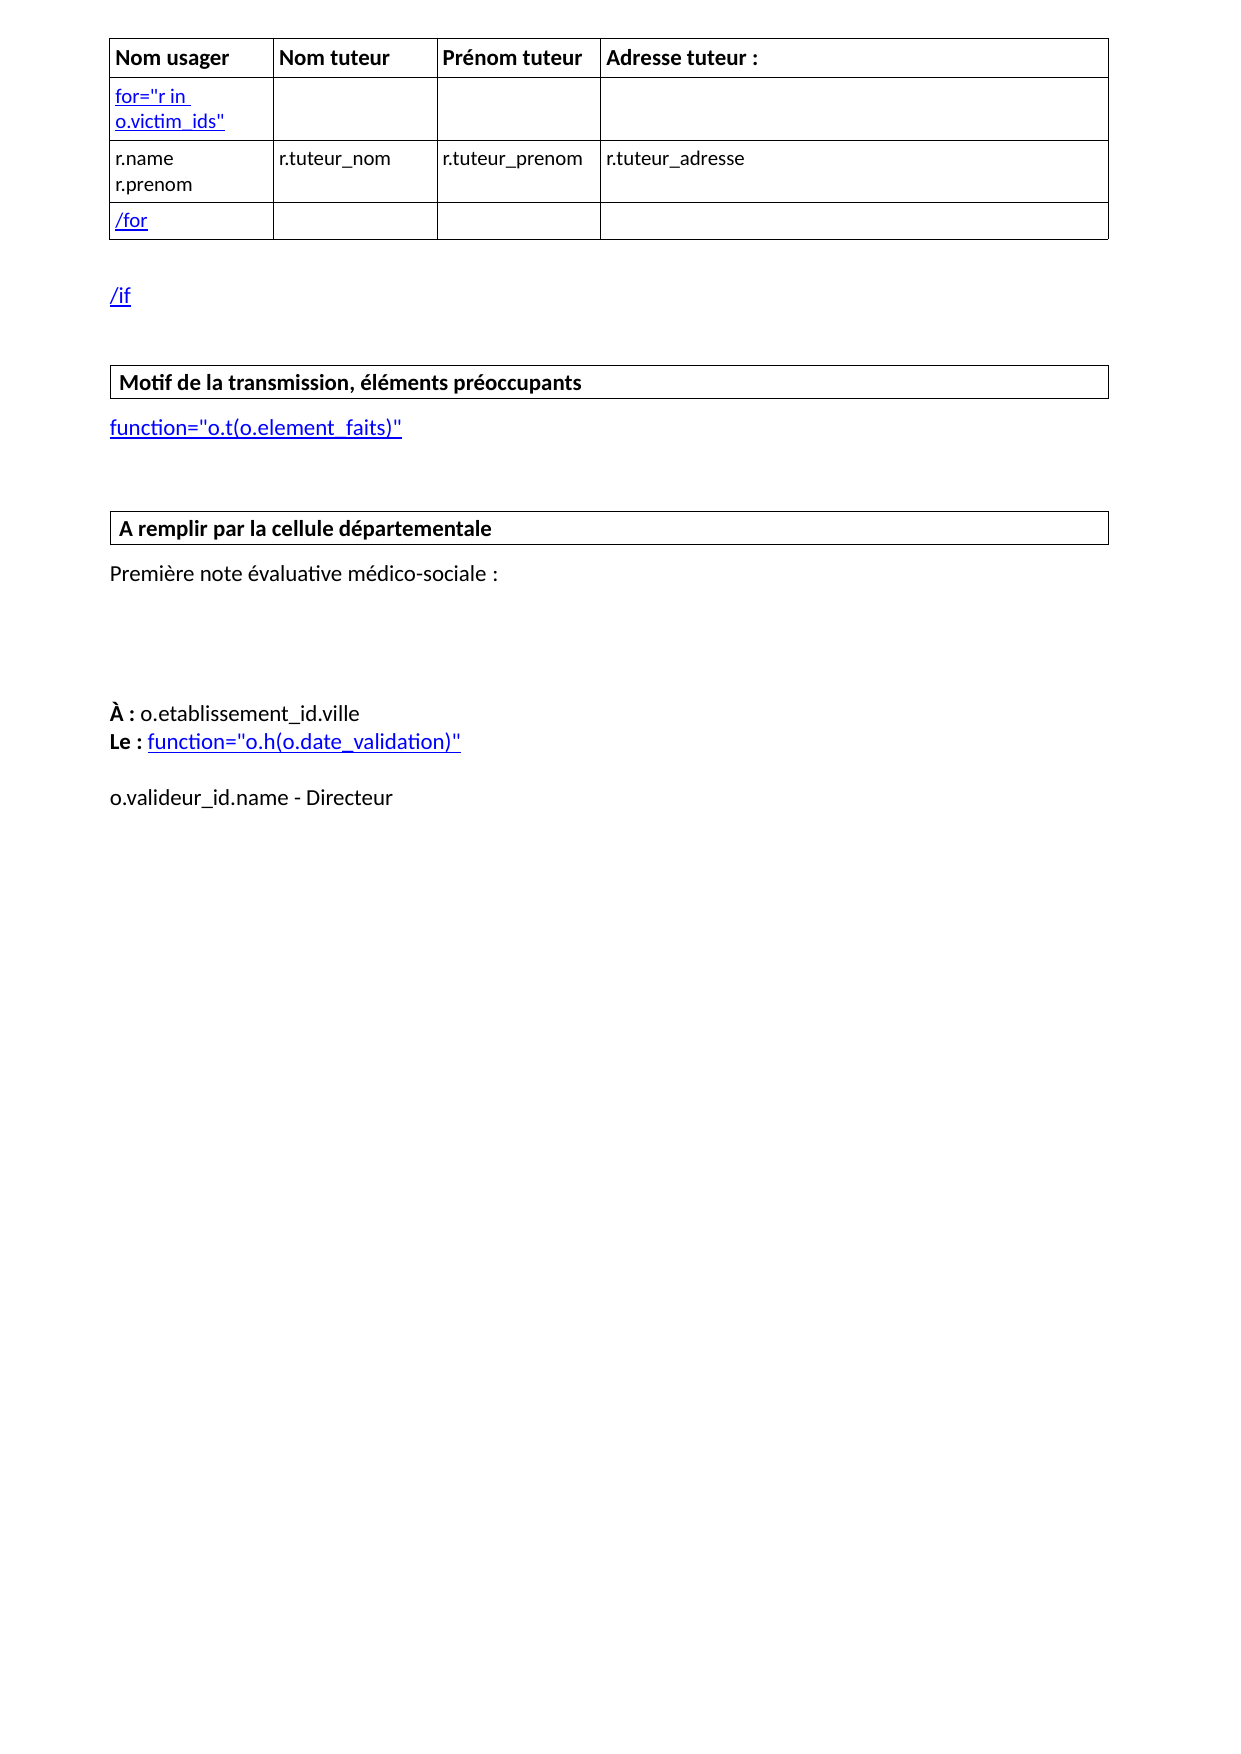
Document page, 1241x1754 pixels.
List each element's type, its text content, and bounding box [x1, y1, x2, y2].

text Première note évaluative médico-sociale : [109, 559, 1109, 587]
table_cell r.tuteur_nom [274, 141, 437, 202]
text o.valideur_id.name - Directeur [109, 783, 1109, 812]
table_cell [601, 78, 1108, 139]
table_cell r.tuteur_adresse [601, 141, 1108, 202]
table_cell r.name r.prenom [110, 141, 273, 202]
table_cell [438, 78, 600, 139]
table_cell [438, 203, 600, 239]
text Le : function="o.h(o.date_validation)" [109, 727, 1109, 756]
subtitle Motif de la transmission, éléments préoccupants [111, 366, 1108, 398]
table_cell for="r in o.victim_ids" [110, 78, 273, 139]
table_cell [274, 78, 437, 139]
subtitle A remplir par la cellule départementale [111, 512, 1108, 544]
table_cell [601, 203, 1108, 239]
table_cell [274, 203, 437, 239]
text À : o.etablissement_id.ville [109, 699, 1109, 727]
table_header Adresse tuteur : [601, 39, 1108, 77]
text /if [109, 281, 1109, 309]
table_header Nom usager [110, 39, 273, 77]
table_cell r.tuteur_prenom [438, 141, 600, 202]
text function="o.t(o.element_faits)" [109, 413, 1109, 441]
table_cell /for [110, 203, 273, 239]
table_header Nom tuteur [274, 39, 437, 77]
table_header Prénom tuteur [438, 39, 600, 77]
